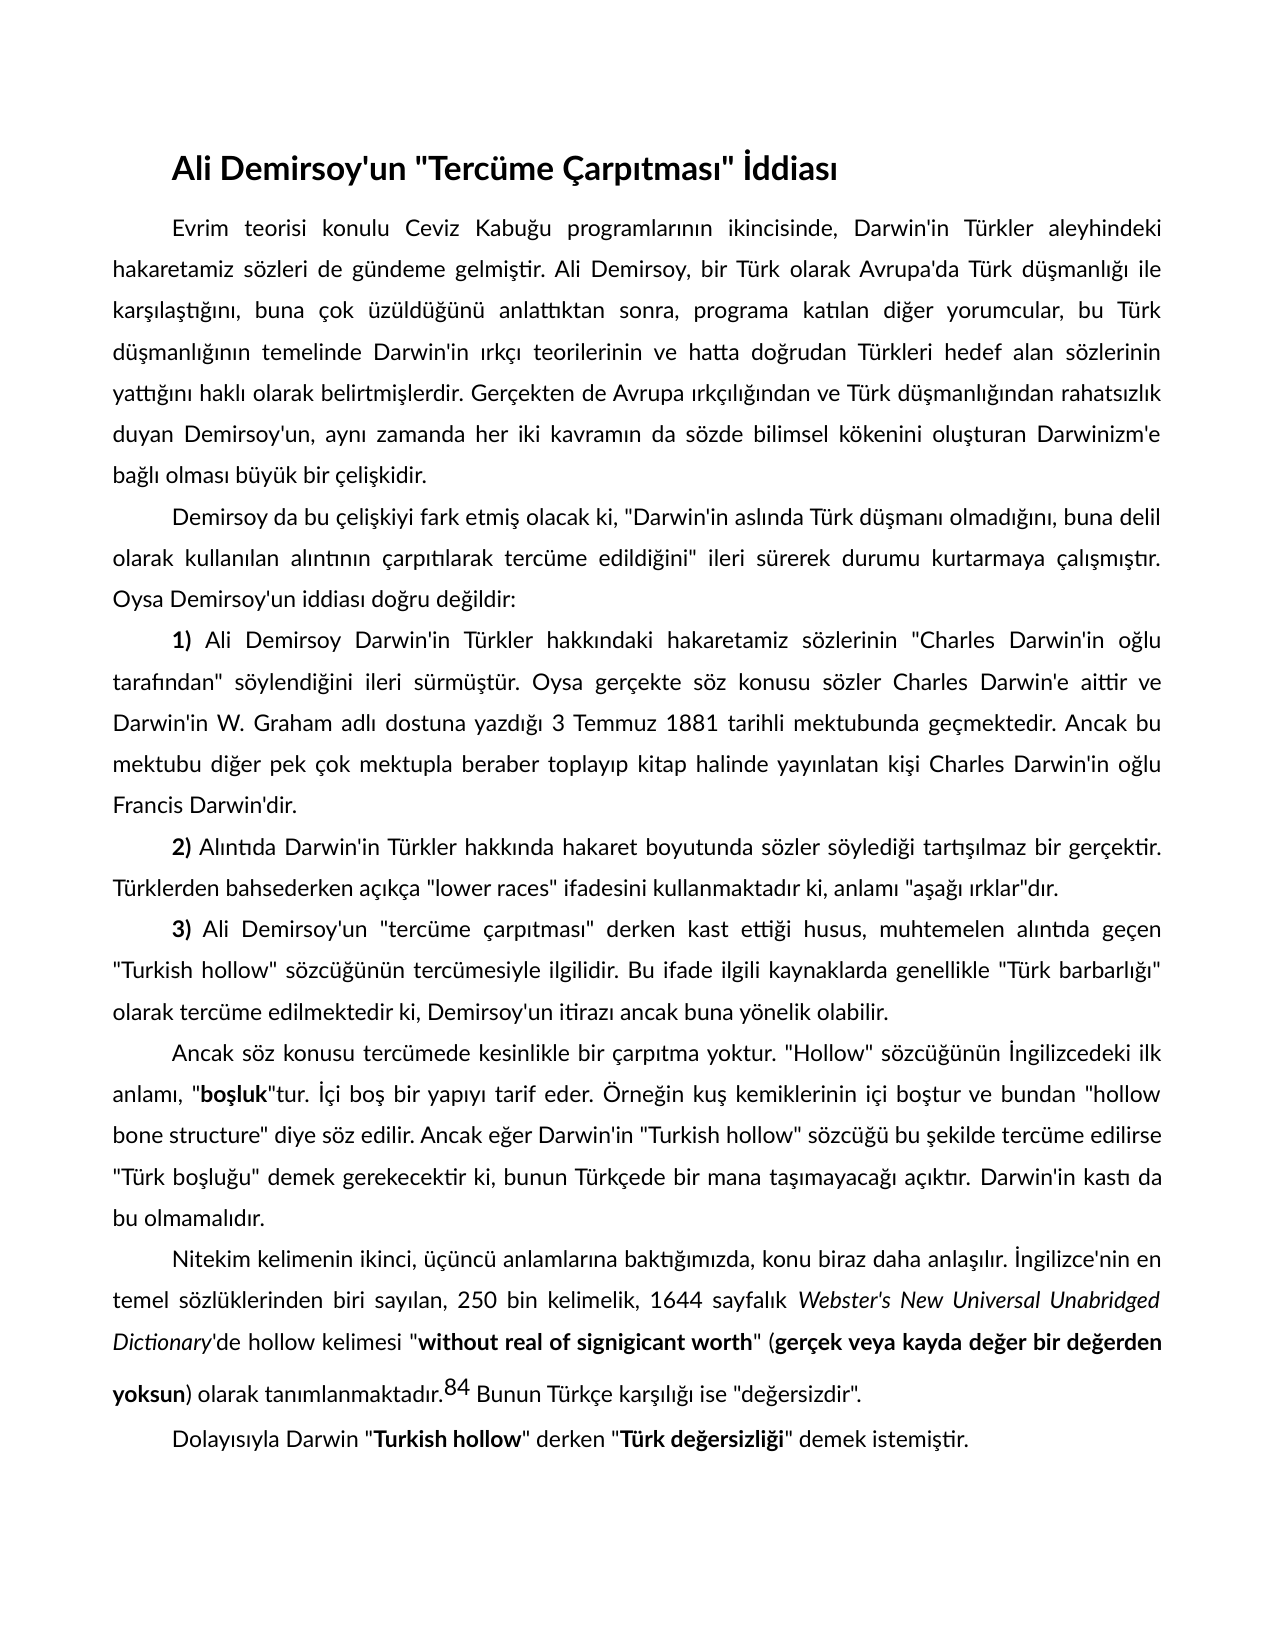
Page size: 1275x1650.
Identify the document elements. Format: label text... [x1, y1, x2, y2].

text Evrim teorisi konulu Ceviz Kabuğu programlarının ikincisinde, Darwin'in Türkler aleyhindeki hakaretamiz sözleri de gündeme gelmiştir. Ali Demirsoy, bir Türk olarak Avrupa'da Türk düşmanlığı ile karşılaştığını, buna çok üzüldüğünü anlattıktan sonra, programa katılan diğer yorumcular, bu Türk düşmanlığının temelinde Darwin'in ırkçı teorilerinin ve hatta doğrudan Türkleri hedef alan sözlerinin yattığını haklı olarak belirtmişlerdir. Gerçekten de Avrupa ırkçılığından ve Türk düşmanlığından rahatsızlık duyan Demirsoy'un, aynı zamanda her iki kavramın da sözde bilimsel kökenini oluşturan Darwinizm'e bağlı olması büyük bir çelişkidir. [112, 214, 1162, 489]
text 3) Ali Demirsoy'un "tercüme çarpıtması" derken kast ettiği husus, muhtemelen alıntıda geçen "Turkish hollow" sözcüğünün tercümesiyle ilgilidir. Bu ifade ilgili kaynaklarda genellikle "Türk barbarlığı" olarak tercüme edilmektedir ki, Demirsoy'un itirazı ancak buna yönelik olabilir. [112, 915, 1162, 1025]
text 2) Alıntıda Darwin'in Türkler hakkında hakaret boyutunda sözler söylediği tartışılmaz bir gerçektir. Türklerden bahsederken açıkça "lower races" ifadesini kullanmaktadır ki, anlamı "aşağı ırklar"dır. [112, 833, 1162, 901]
text Dolayısıyla Darwin "Turkish hollow" derken "Türk değersizliği" demek istemiştir. [112, 1425, 1162, 1452]
text Demirsoy da bu çelişkiyi fark etmiş olacak ki, "Darwin'in aslında Türk düşmanı olmadığını, buna delil olarak kullanılan alıntının çarpıtılarak tercüme edildiğini" ileri sürerek durumu kurtarmaya çalışmıştır. Oysa Demirsoy'un iddiası doğru değildir: [112, 503, 1162, 613]
text Ali Demirsoy'un "Tercüme Çarpıtması" İddiası [172, 148, 1162, 188]
text 1) Ali Demirsoy Darwin'in Türkler hakkındaki hakaretamiz sözlerinin "Charles Darwin'in oğlu tarafından" söylendiğini ileri sürmüştür. Oysa gerçekte söz konusu sözler Charles Darwin'e aittir ve Darwin'in W. Graham adlı dostuna yazdığı 3 Temmuz 1881 tarihli mektubunda geçmektedir. Ancak bu mektubu diğer pek çok mektupla beraber toplayıp kitap halinde yayınlatan kişi Charles Darwin'in oğlu Francis Darwin'dir. [112, 626, 1162, 819]
text Ancak söz konusu tercümede kesinlikle bir çarpıtma yoktur. "Hollow" sözcüğünün İngilizcedeki ilk anlamı, "boşluk"tur. İçi boş bir yapıyı tarif eder. Örneğin kuş kemiklerinin içi boştur ve bundan "hollow bone structure" diye söz edilir. Ancak eğer Darwin'in "Turkish hollow" sözcüğü bu şekilde tercüme edilirse "Türk boşluğu" demek gerekecektir ki, bunun Türkçede bir mana taşımayacağı açıktır. Darwin'in kastı da bu olmamalıdır. [112, 1039, 1162, 1231]
text Nitekim kelimenin ikinci, üçüncü anlamlarına baktığımızda, konu biraz daha anlaşılır. İngilizce'nin en temel sözlüklerinden biri sayılan, 250 bin kelimelik, 1644 sayfalık Webster's New Universal Unabridged Dictionary'de hollow kelimesi "without real of signigicant worth" (gerçek veya kayda değer bir değerden yoksun) olarak tanımlanmaktadır.84 Bunun Türkçe karşılığı ise "değersizdir". [112, 1245, 1162, 1407]
